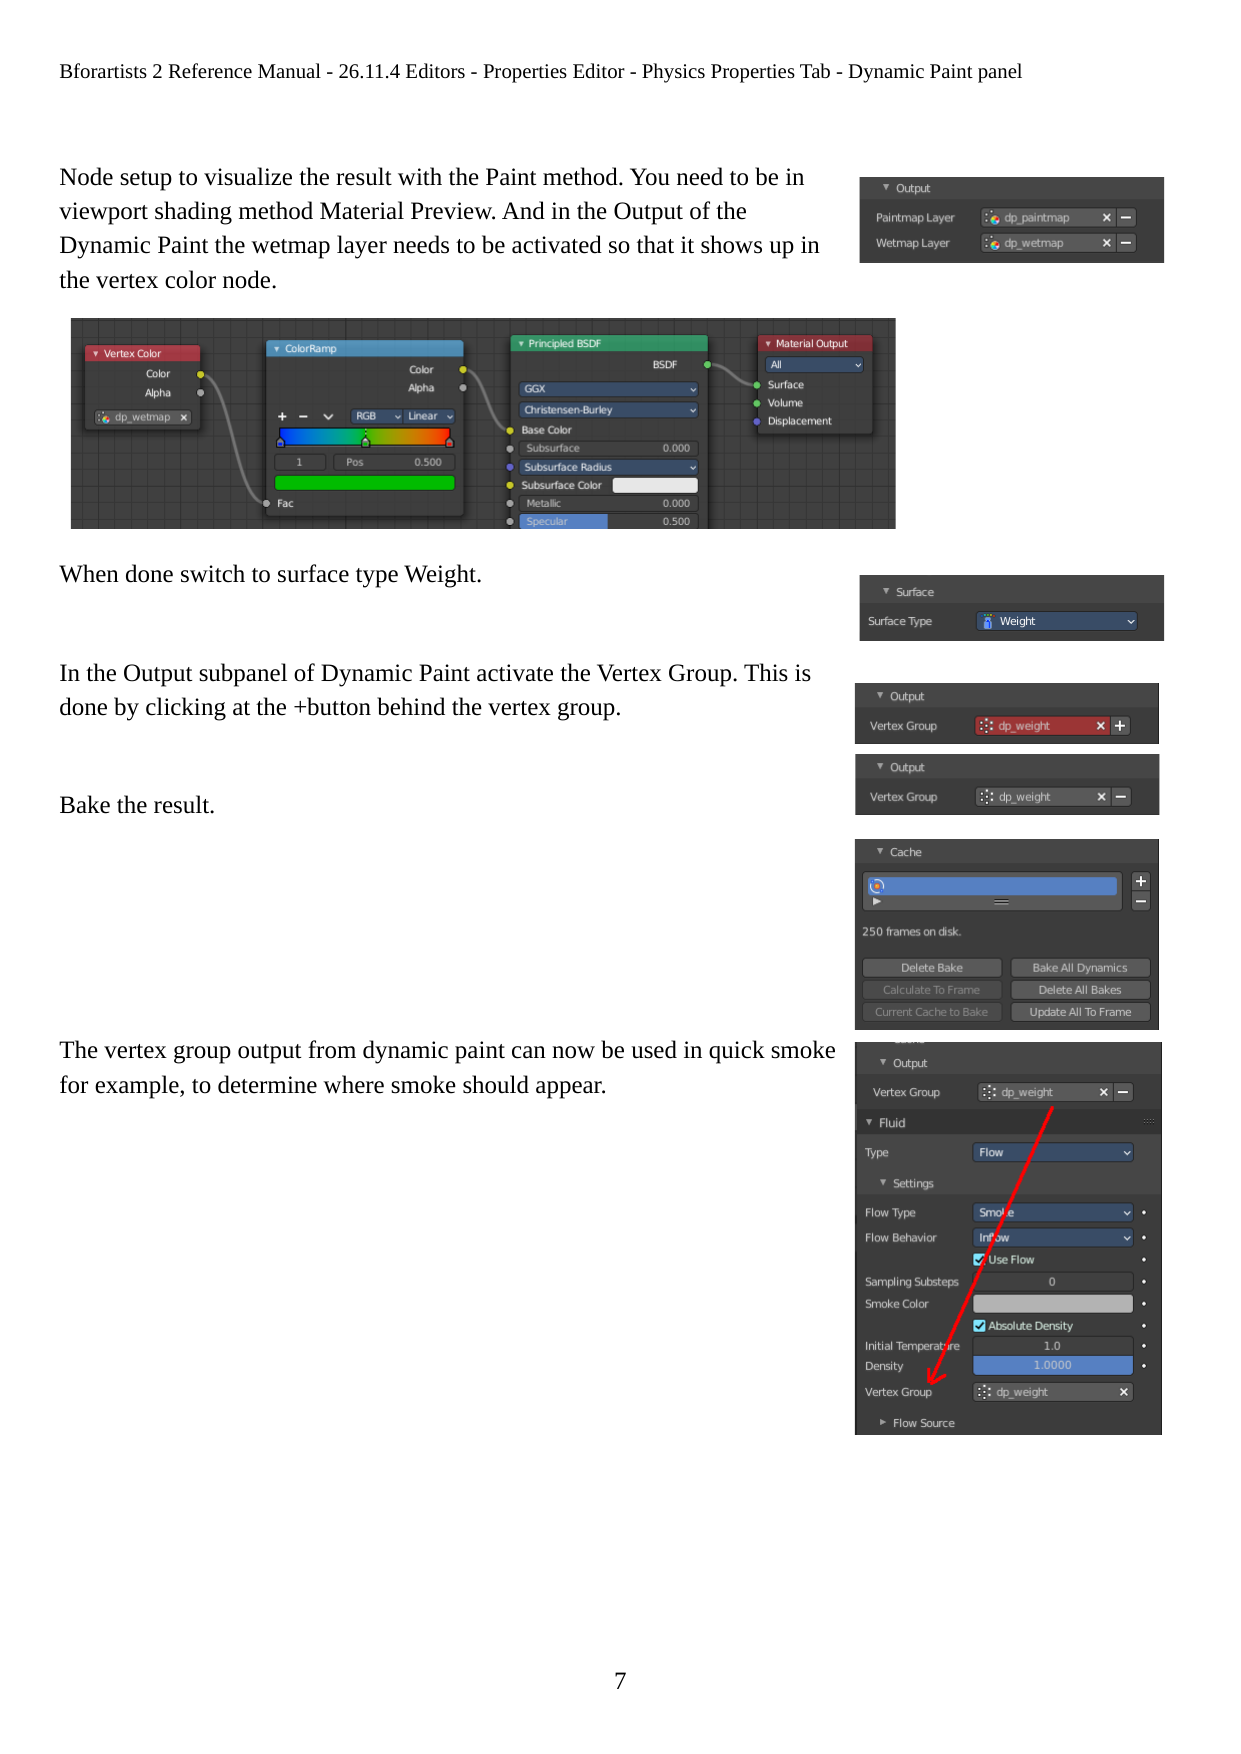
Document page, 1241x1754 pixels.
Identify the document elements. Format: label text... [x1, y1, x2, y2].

picture [855, 754, 1160, 815]
picture [854, 1042, 1162, 1435]
text Bake the result. [59, 790, 1181, 819]
text Node setup to visualize the result with the Paint method. You need to be in viewport shading method Material Preview. And in the Output of the Dynamic Paint the wetmap layer needs to be activated so that it shows up in the vertex color node. [59, 162, 1181, 294]
picture [859, 177, 1165, 263]
picture [854, 683, 1159, 744]
text When done switch to surface type Weight. [59, 559, 1181, 588]
picture [70, 318, 896, 529]
text The vertex group output from dynamic paint can now be used in quick smoke for example, to determine where smoke should appear. [59, 1036, 1181, 1099]
picture [854, 839, 1159, 1030]
picture [859, 575, 1165, 641]
text In the Output subpanel of Dynamic Paint activate the Vertex Group. This is done by clicking at the +button behind the vertex group. [59, 658, 1181, 721]
